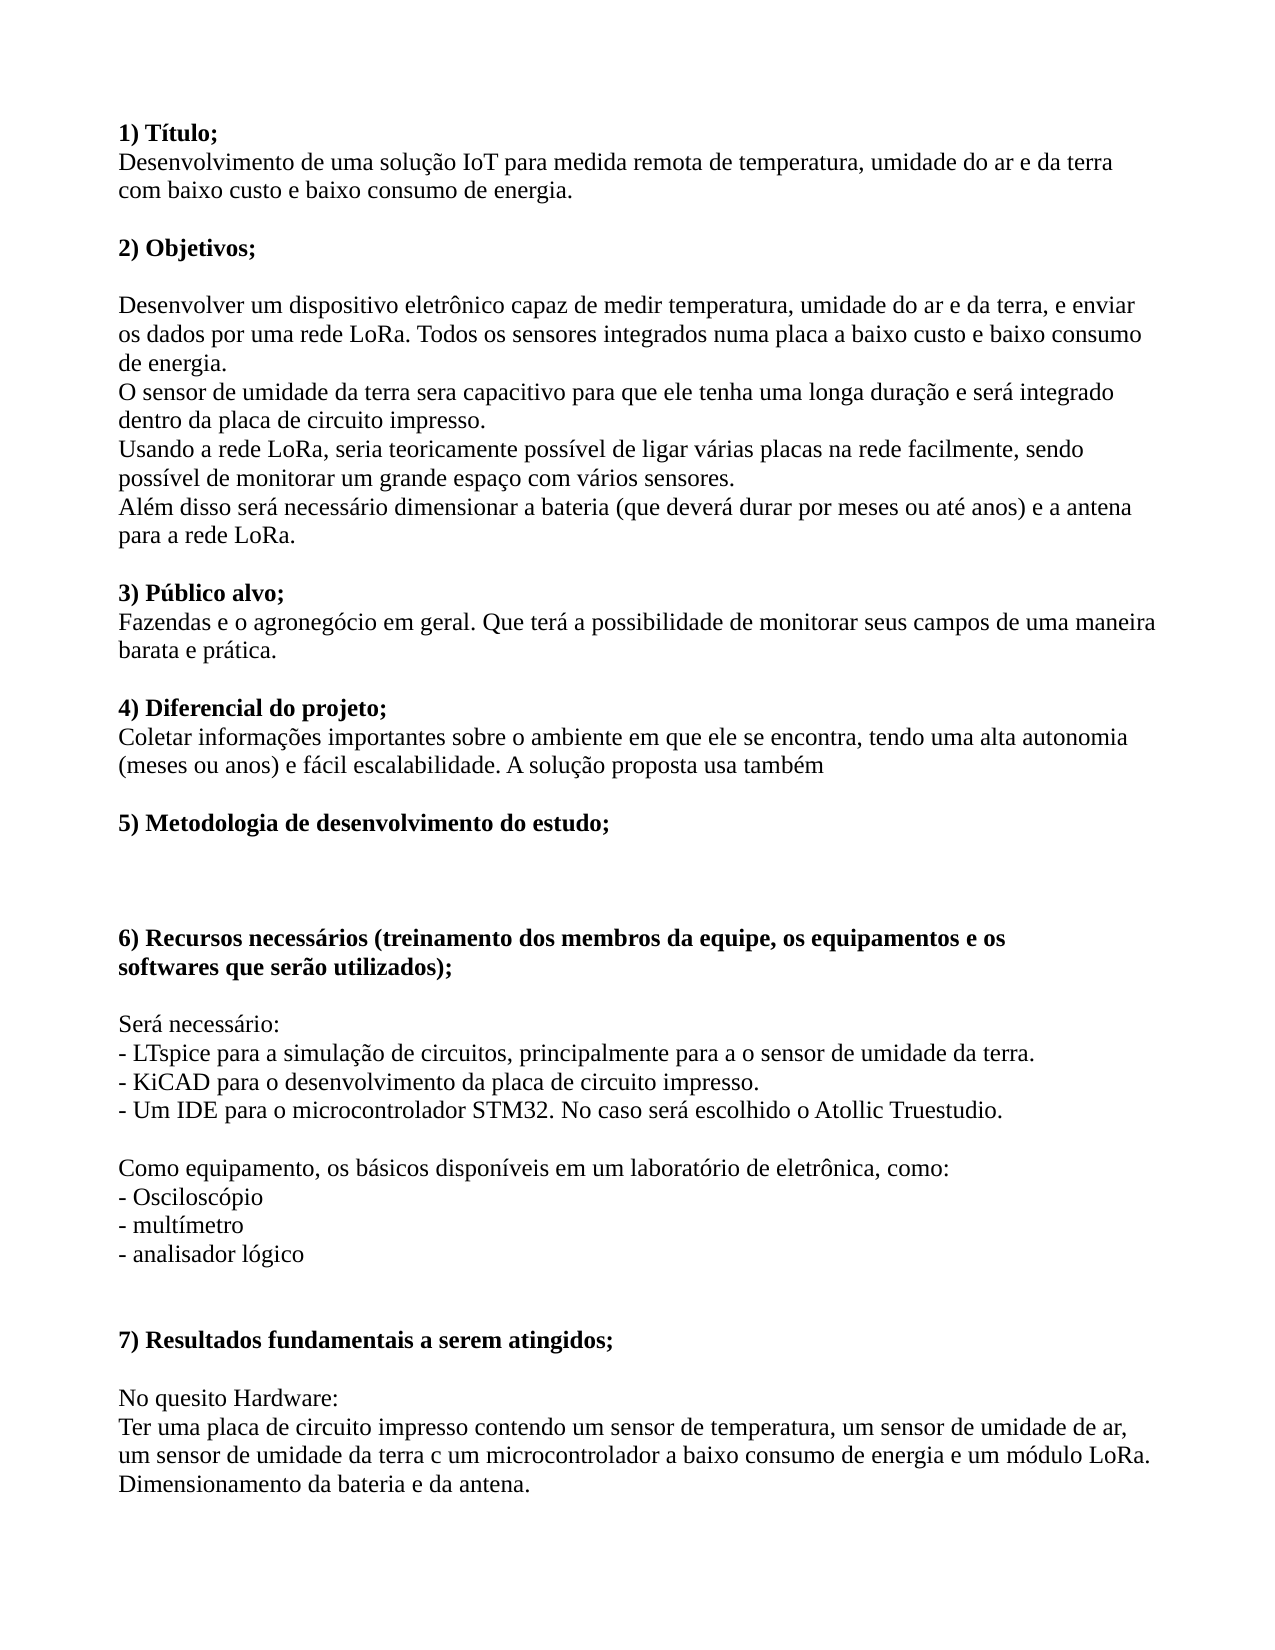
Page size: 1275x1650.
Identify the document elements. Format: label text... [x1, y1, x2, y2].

text 1) Título; Desenvolvimento de uma solução IoT para medida remota de temperatura, umidade do ar e da terra com baixo custo e baixo consumo de energia. 2) Objetivos; Desenvolver um dispositivo eletrônico capaz de medir temperatura, umidade do ar e da terra, e enviar os dados por uma rede LoRa. Todos os sensores integrados numa placa a baixo custo e baixo consumo de energia. O sensor de umidade da terra sera capacitivo para que ele tenha uma longa duração e será integrado dentro da placa de circuito impresso. Usando a rede LoRa, seria teoricamente possível de ligar várias placas na rede facilmente, sendo possível de monitorar um grande espaço com vários sensores. Além disso será necessário dimensionar a bateria (que deverá durar por meses ou até anos) e a antena para a rede LoRa. 3) Público alvo; Fazendas e o agronegócio em geral. Que terá a possibilidade de monitorar seus campos de uma maneira barata e prática. 4) Diferencial do projeto; Coletar informações importantes sobre o ambiente em que ele se encontra, tendo uma alta autonomia (meses ou anos) e fácil escalabilidade. A solução proposta usa também 5) Metodologia de desenvolvimento do estudo; 6) Recursos necessários (treinamento dos membros da equipe, os equipamentos e os softwares que serão utilizados); Será necessário: - LTspice para a simulação de circuitos, principalmente para a o sensor de umidade da terra. - KiCAD para o desenvolvimento da placa de circuito impresso. - Um IDE para o microcontrolador STM32. No caso será escolhido o Atollic Truestudio. Como equipamento, os básicos disponíveis em um laboratório de eletrônica, como: - Osciloscópio - multímetro - analisador lógico 7) Resultados fundamentais a serem atingidos; No quesito Hardware: Ter uma placa de circuito impresso contendo um sensor de temperatura, um sensor de umidade de ar, um sensor de umidade da terra c um microcontrolador a baixo consumo de energia e um módulo LoRa. Dimensionamento da bateria e da antena. [118, 118, 1157, 1527]
